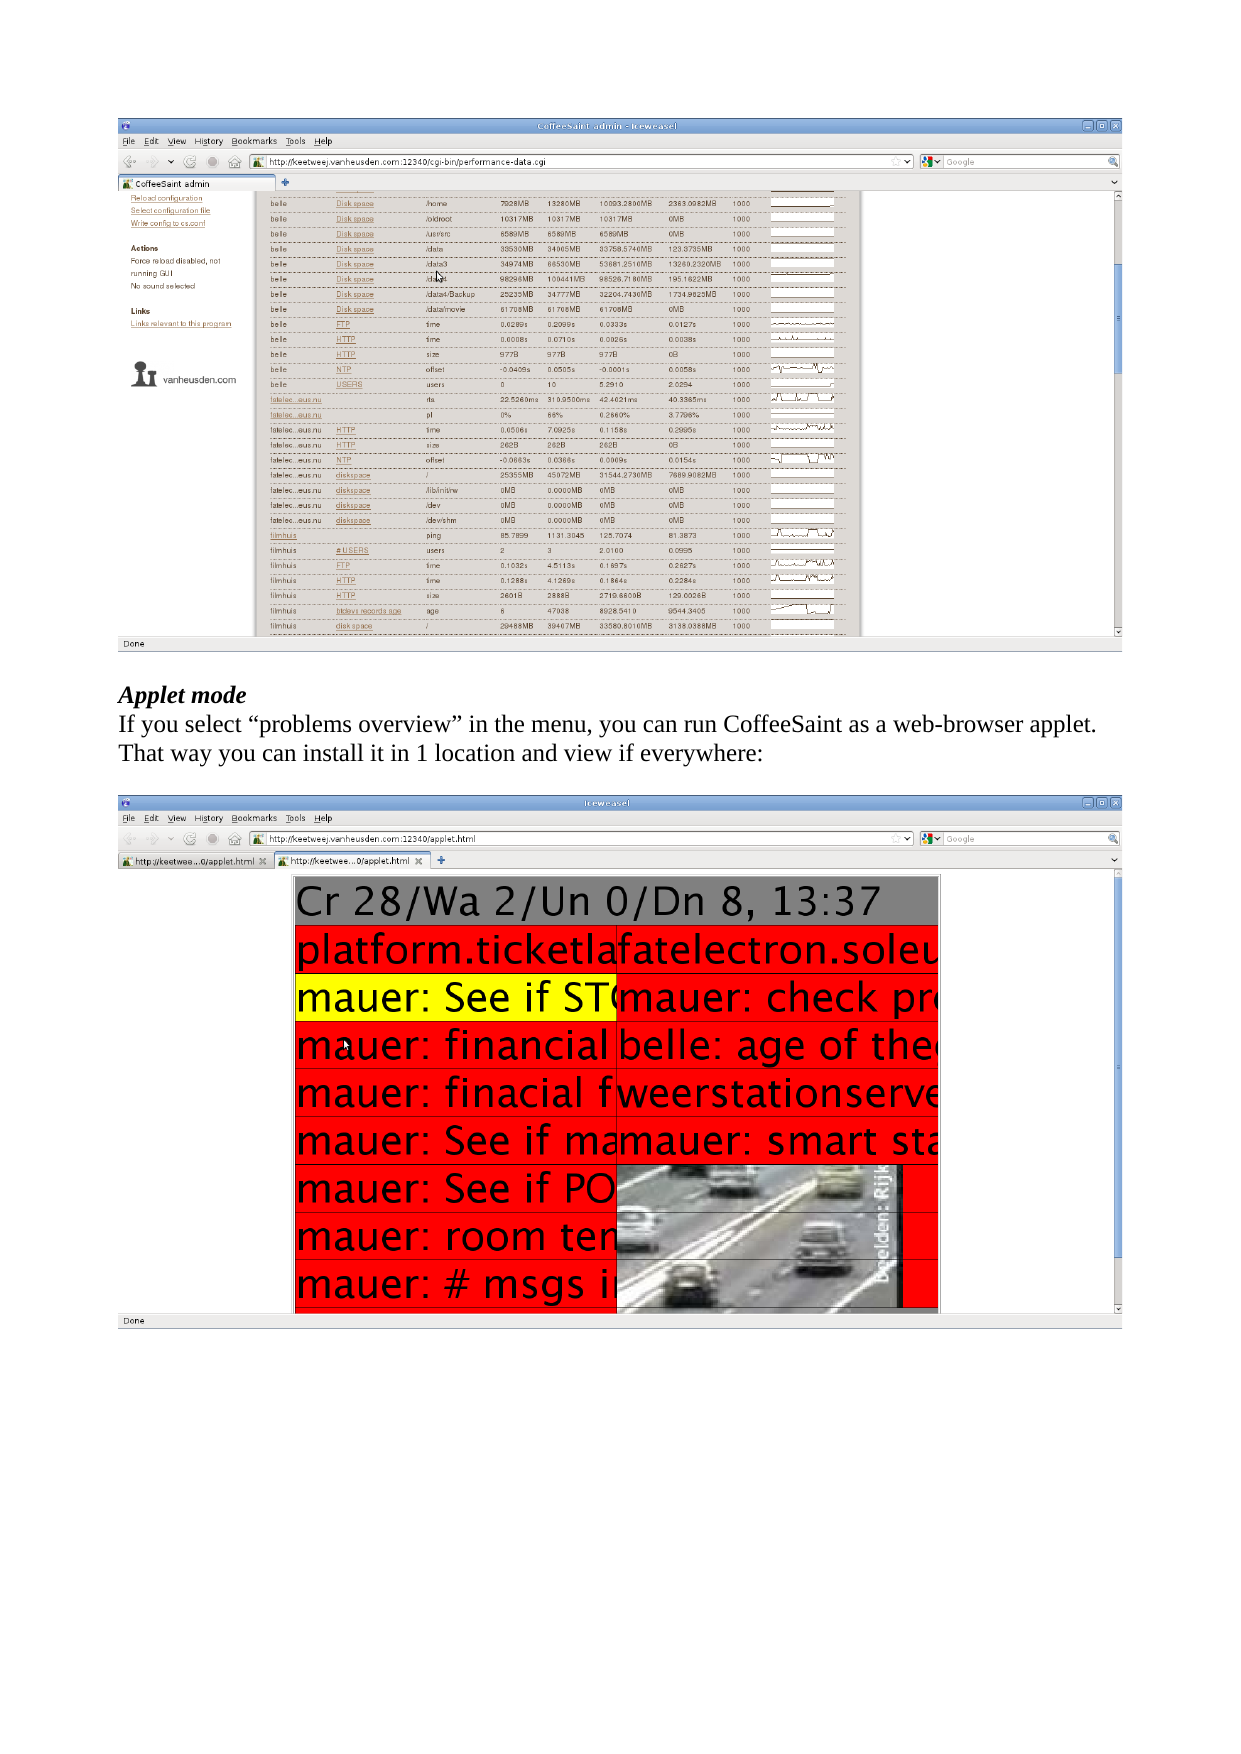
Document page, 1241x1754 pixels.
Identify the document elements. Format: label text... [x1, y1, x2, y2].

picture [118, 118, 1123, 652]
text If you select “problems overview” in the menu, you can run CoffeeSaint as a web-browser applet. That way you can install it in 1 location and view if everywhere: [118, 709, 1122, 766]
picture [118, 795, 1123, 1329]
text Applet mode [118, 680, 1122, 709]
